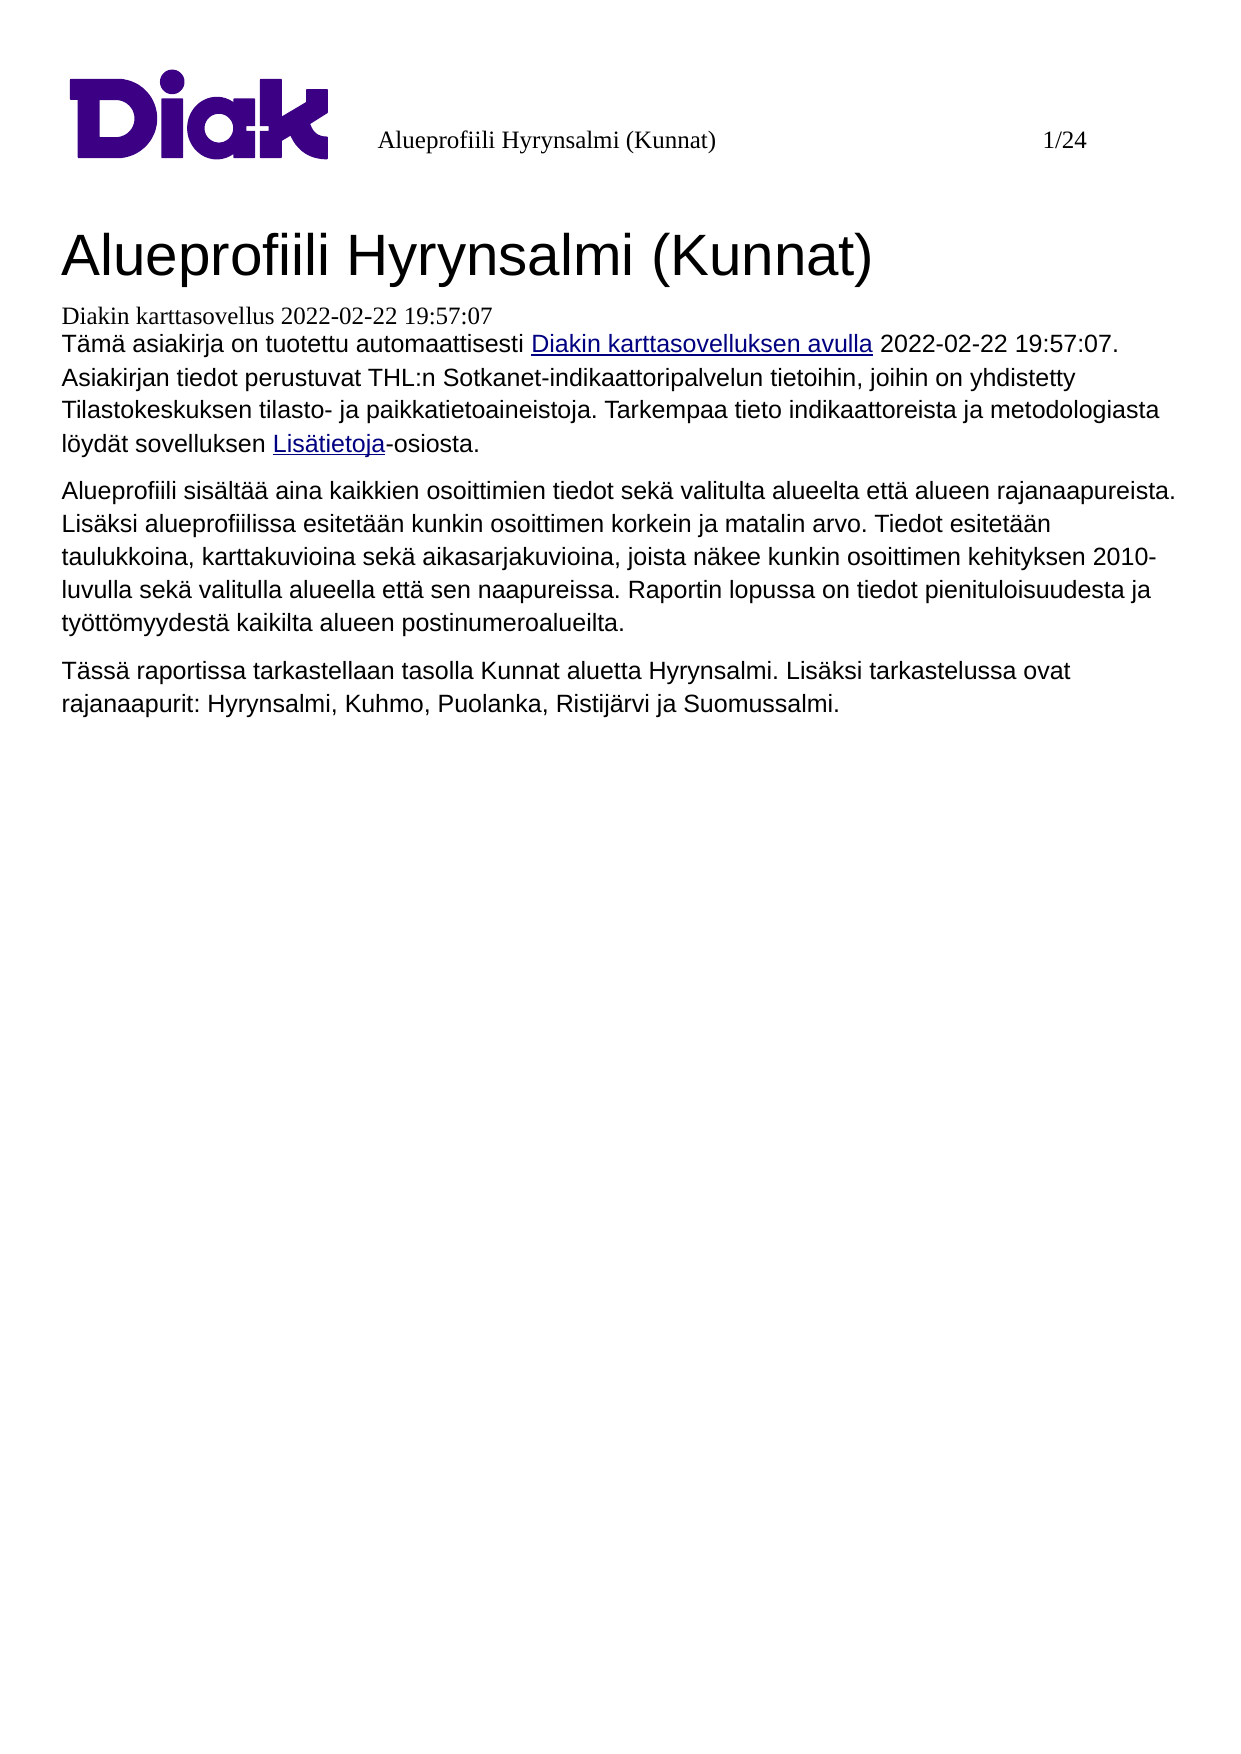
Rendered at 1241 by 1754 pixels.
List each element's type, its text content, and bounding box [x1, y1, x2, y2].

title Alueprofiili Hyrynsalmi (Kunnat) [61, 221, 1179, 288]
text Tässä raportissa tarkastellaan tasolla Kunnat aluetta Hyrynsalmi. Lisäksi tarkastelussa ovat rajanaapurit: Hyrynsalmi, Kuhmo, Puolanka, Ristijärvi ja Suomussalmi. [61, 656, 1179, 718]
text Alueprofiili sisältää aina kaikkien osoittimien tiedot sekä valitulta alueelta että alueen rajanaapureista. Lisäksi alueprofiilissa esitetään kunkin osoittimen korkein ja matalin arvo. Tiedot esitetään taulukkoina, karttakuvioina sekä aikasarjakuvioina, joista näkee kunkin osoittimen kehityksen 2010-luvulla sekä valitulla alueella että sen naapureissa. Raportin lopussa on tiedot pienituloisuudesta ja työttömyydestä kaikilta alueen postinumeroalueilta. [61, 476, 1179, 637]
text Tämä asiakirja on tuotettu automaattisesti Diakin karttasovelluksen avulla 2022-02-22 19:57:07. Asiakirjan tiedot perustuvat THL:n Sotkanet-indikaattoripalvelun tietoihin, joihin on yhdistetty Tilastokeskuksen tilasto- ja paikkatietoaineistoja. Tarkempaa tieto indikaattoreista ja metodologiasta löydät sovelluksen Lisätietoja-osiosta. [61, 329, 1179, 457]
text Diakin karttasovellus 2022-02-22 19:57:07 [61, 301, 1179, 329]
